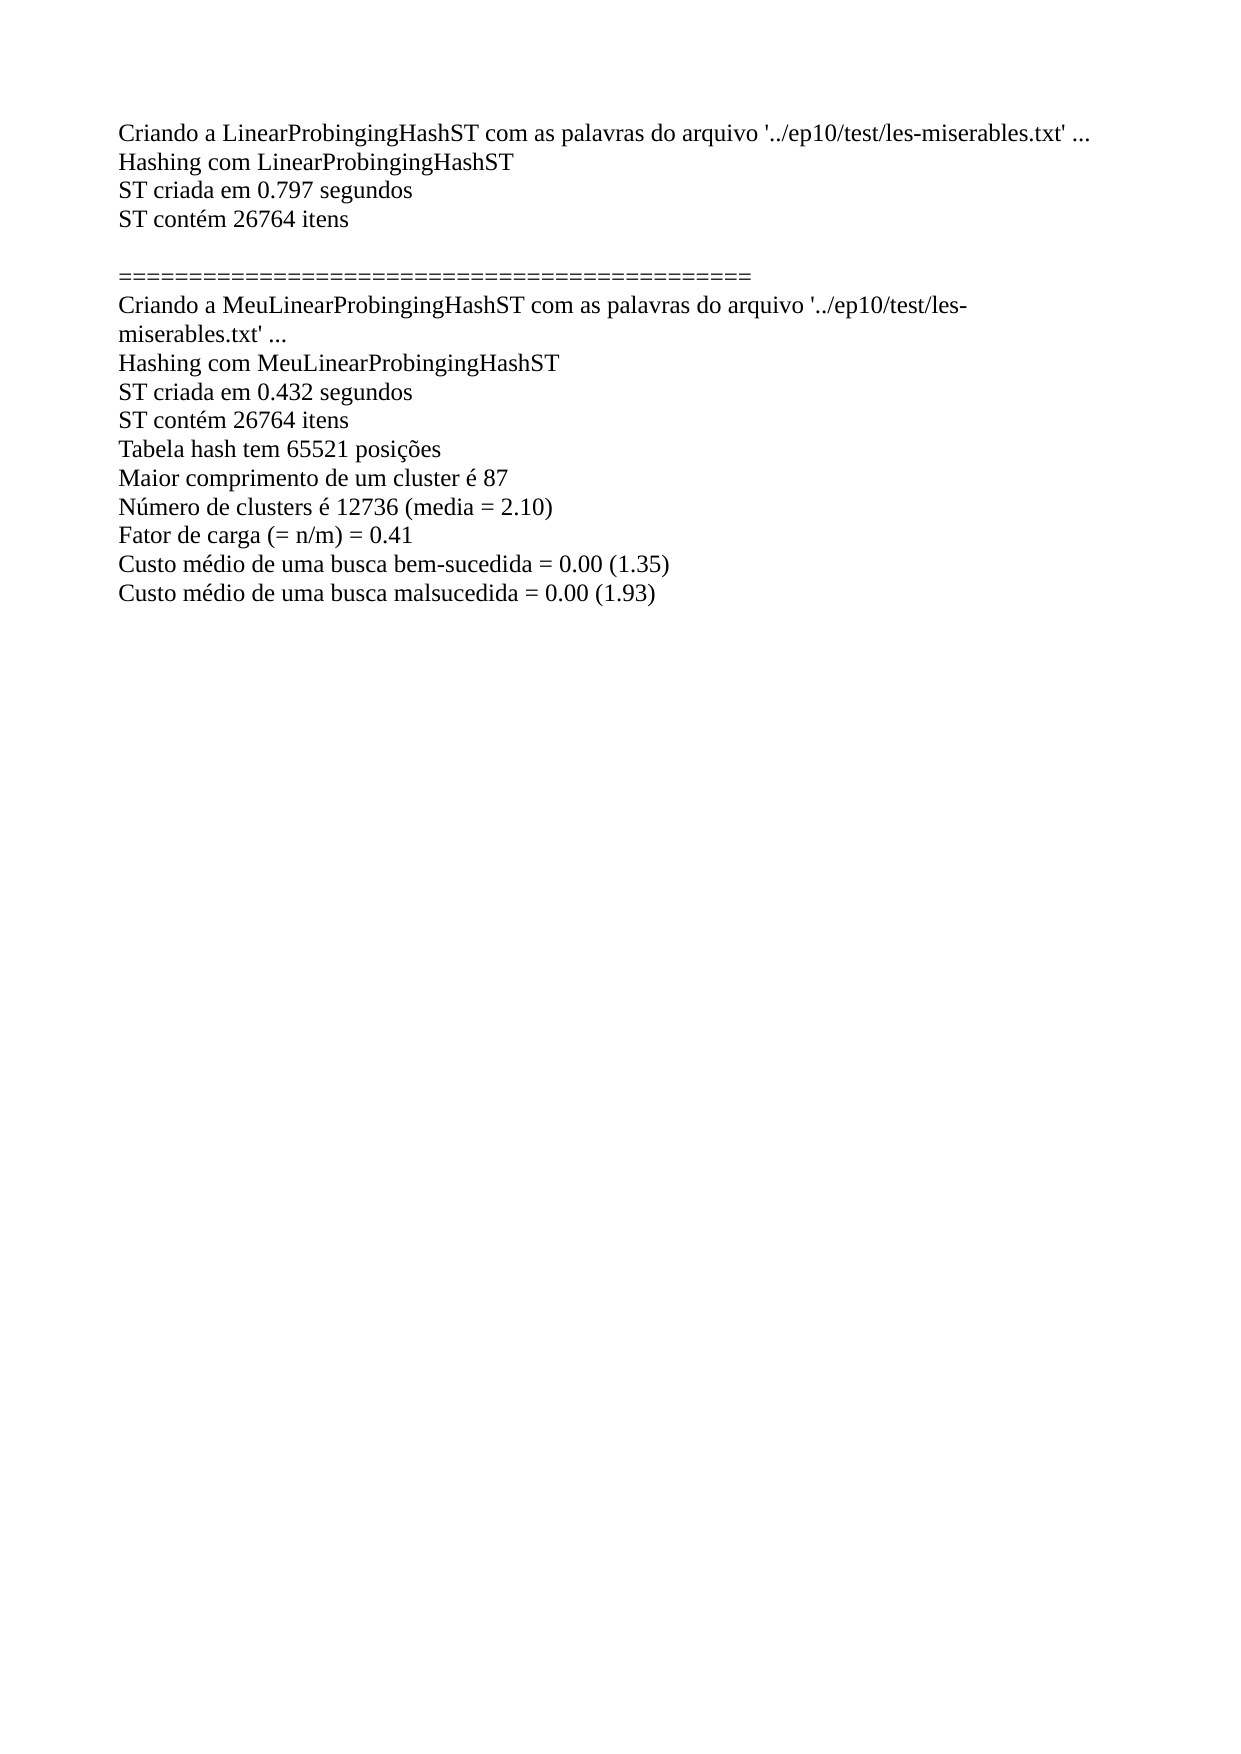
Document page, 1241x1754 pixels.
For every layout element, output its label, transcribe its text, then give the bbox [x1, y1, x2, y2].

text ST criada em 0.432 segundos [118, 377, 1122, 406]
text ============================================= [118, 262, 1122, 291]
text ST contém 26764 itens [118, 204, 1122, 233]
text ST criada em 0.797 segundos [118, 176, 1122, 204]
text Criando a MeuLinearProbingingHashST com as palavras do arquivo '../ep10/test/les-miserables.txt' ... [118, 291, 1122, 348]
text ST contém 26764 itens [118, 406, 1122, 434]
text Custo médio de uma busca malsucedida = 0.00 (1.93) [118, 578, 1122, 607]
text Fator de carga (= n/m) = 0.41 [118, 521, 1122, 549]
text Criando a LinearProbingingHashST com as palavras do arquivo '../ep10/test/les-miserables.txt' ... [118, 118, 1122, 147]
text Hashing com LinearProbingingHashST [118, 147, 1122, 176]
text Maior comprimento de um cluster é 87 [118, 463, 1122, 492]
text Número de clusters é 12736 (media = 2.10) [118, 492, 1122, 521]
text Hashing com MeuLinearProbingingHashST [118, 348, 1122, 377]
text Custo médio de uma busca bem-sucedida = 0.00 (1.35) [118, 549, 1122, 578]
text Tabela hash tem 65521 posições [118, 434, 1122, 463]
